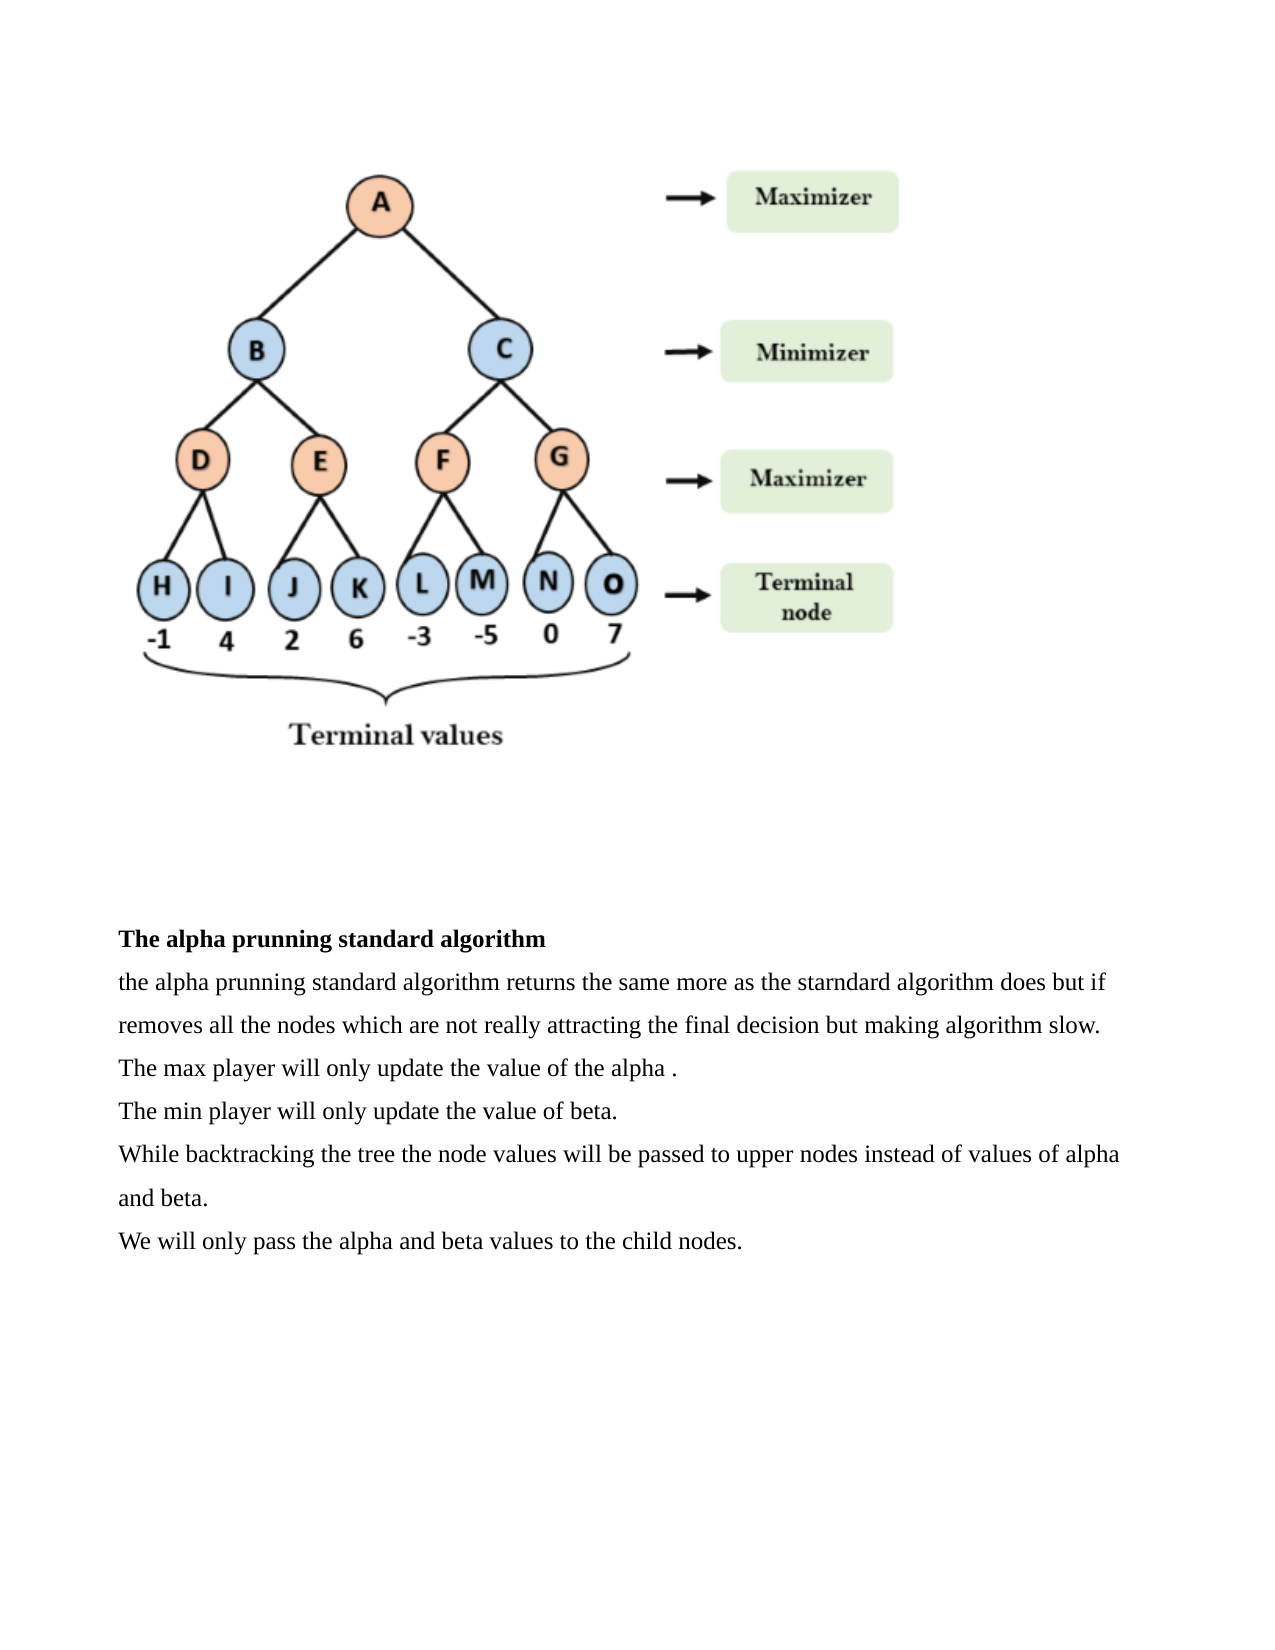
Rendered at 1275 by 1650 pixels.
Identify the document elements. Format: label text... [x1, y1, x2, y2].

text The max player will only update the value of the alpha . [118, 1053, 1157, 1082]
text The alpha prunning standard algorithm [118, 924, 1157, 953]
text While backtracking the tree the node values will be passed to upper nodes instead of values of alpha and beta. [118, 1139, 1157, 1211]
text the alpha prunning standard algorithm returns the same more as the starndard algorithm does but if removes all the nodes which are not really attracting the final decision but making algorithm slow. [118, 967, 1157, 1039]
picture [118, 118, 899, 824]
text The min player will only update the value of beta. [118, 1096, 1157, 1125]
text We will only pass the alpha and beta values to the child nodes. [118, 1226, 1157, 1254]
